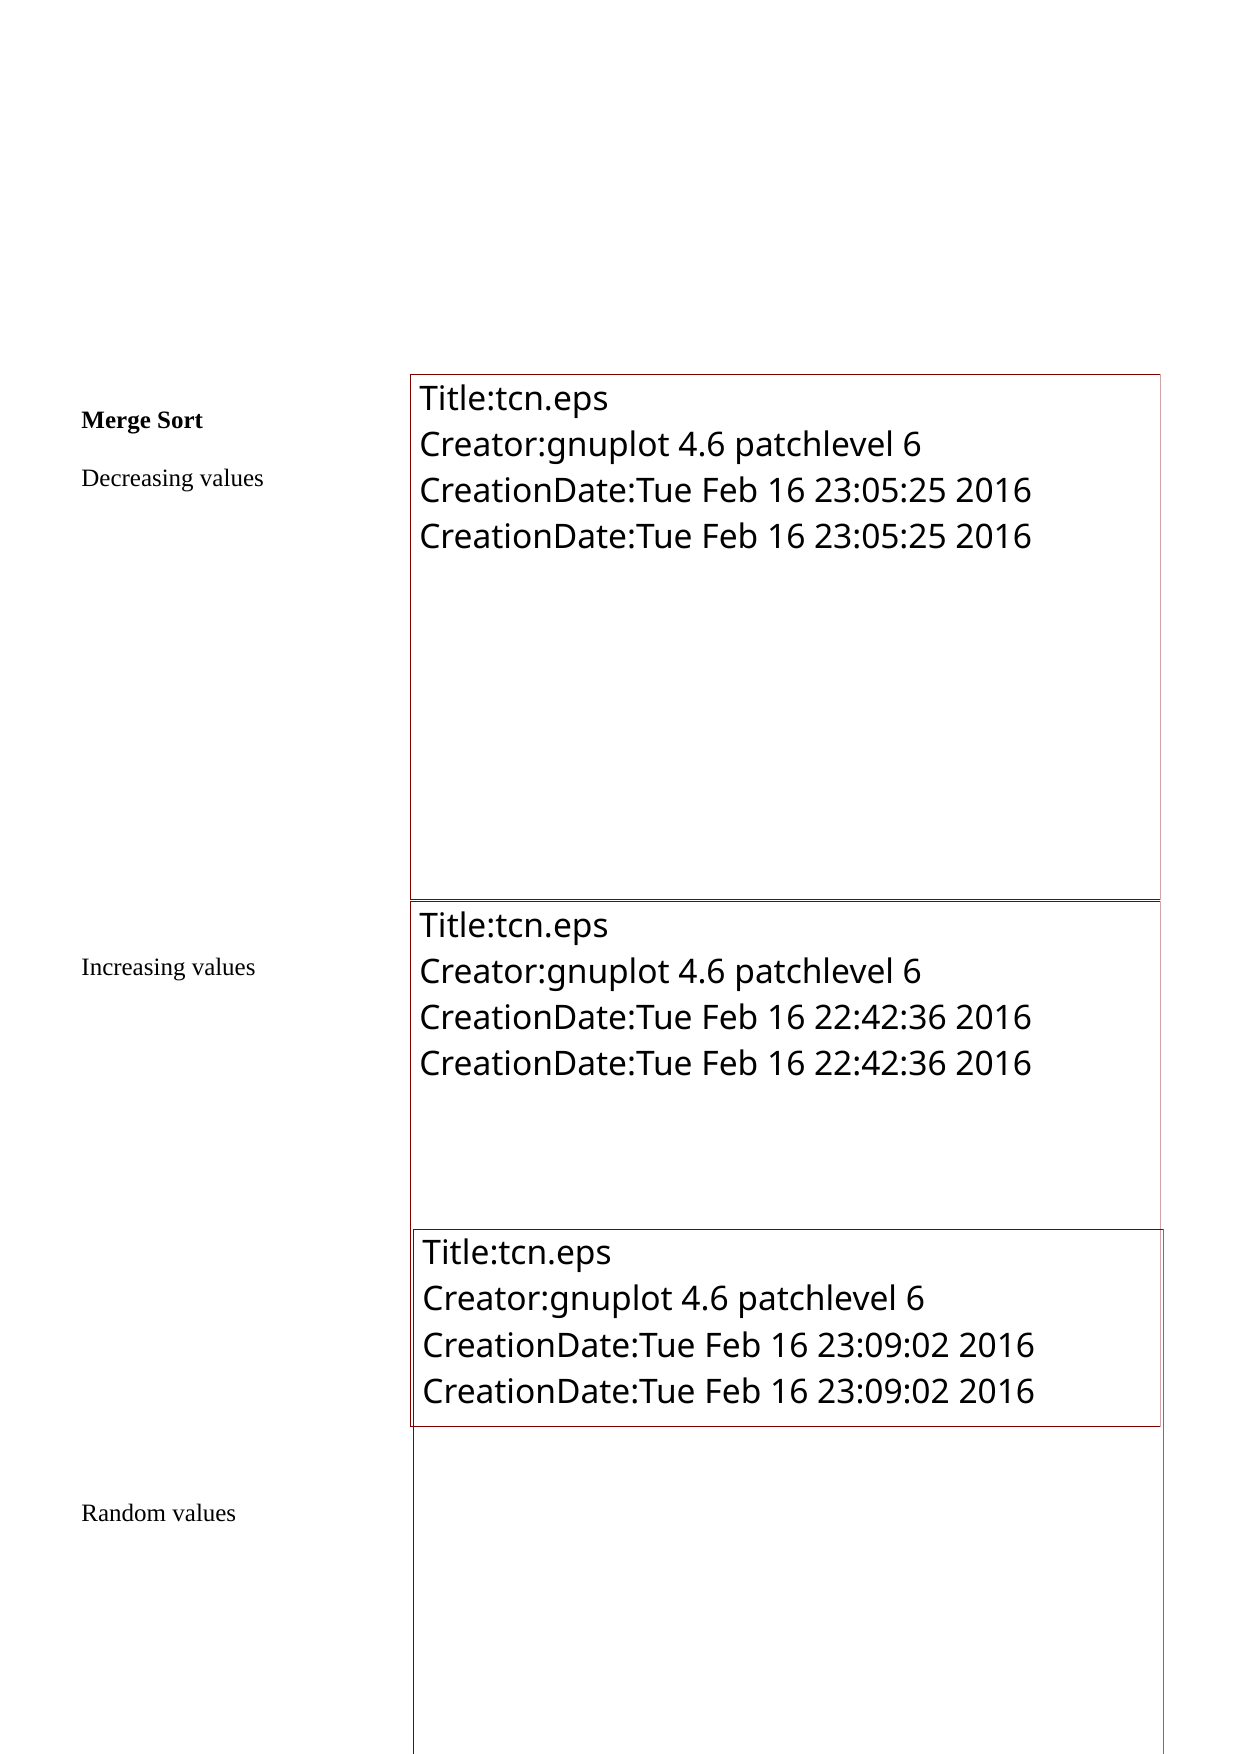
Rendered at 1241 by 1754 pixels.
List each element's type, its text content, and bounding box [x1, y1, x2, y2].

text Decreasing values [81, 463, 410, 492]
text [1164, 1498, 1187, 1527]
text Increasing values [411, 952, 1160, 981]
text [411, 463, 1160, 492]
text Merge Sort [81, 406, 410, 434]
text [414, 1498, 1163, 1527]
text Increasing values [1161, 952, 1187, 981]
text Increasing values [81, 952, 410, 981]
text [411, 406, 1160, 434]
text [1161, 406, 1187, 434]
text Random values [81, 1498, 413, 1527]
text [1161, 463, 1187, 492]
